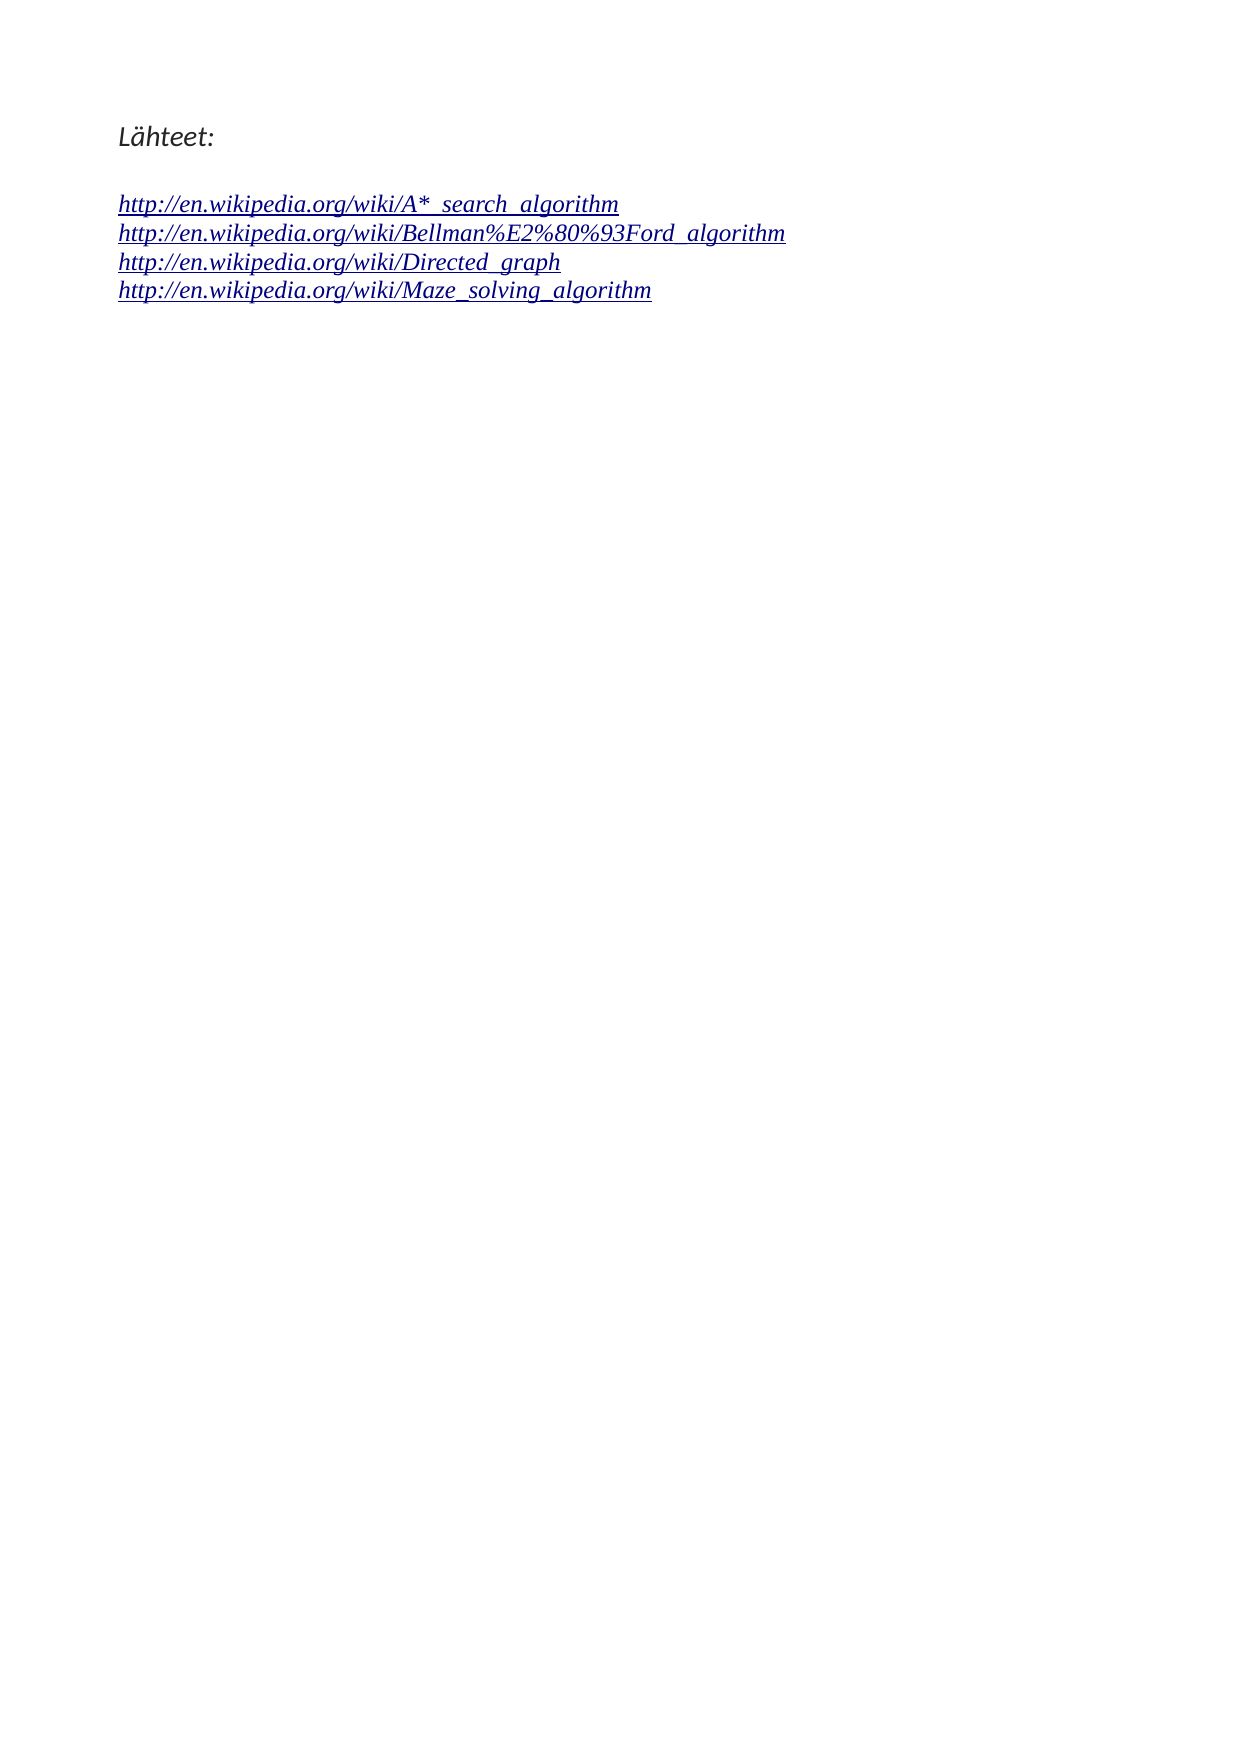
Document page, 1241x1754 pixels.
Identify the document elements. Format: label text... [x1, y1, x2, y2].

text Lähteet: http://en.wikipedia.org/wiki/A*_search_algorithm http://en.wikipedia.org/wiki/Bellman%E2%80%93Ford_algorithm http://en.wikipedia.org/wiki/Directed_graph http://en.wikipedia.org/wiki/Maze_solving_algorithm [118, 118, 1122, 304]
